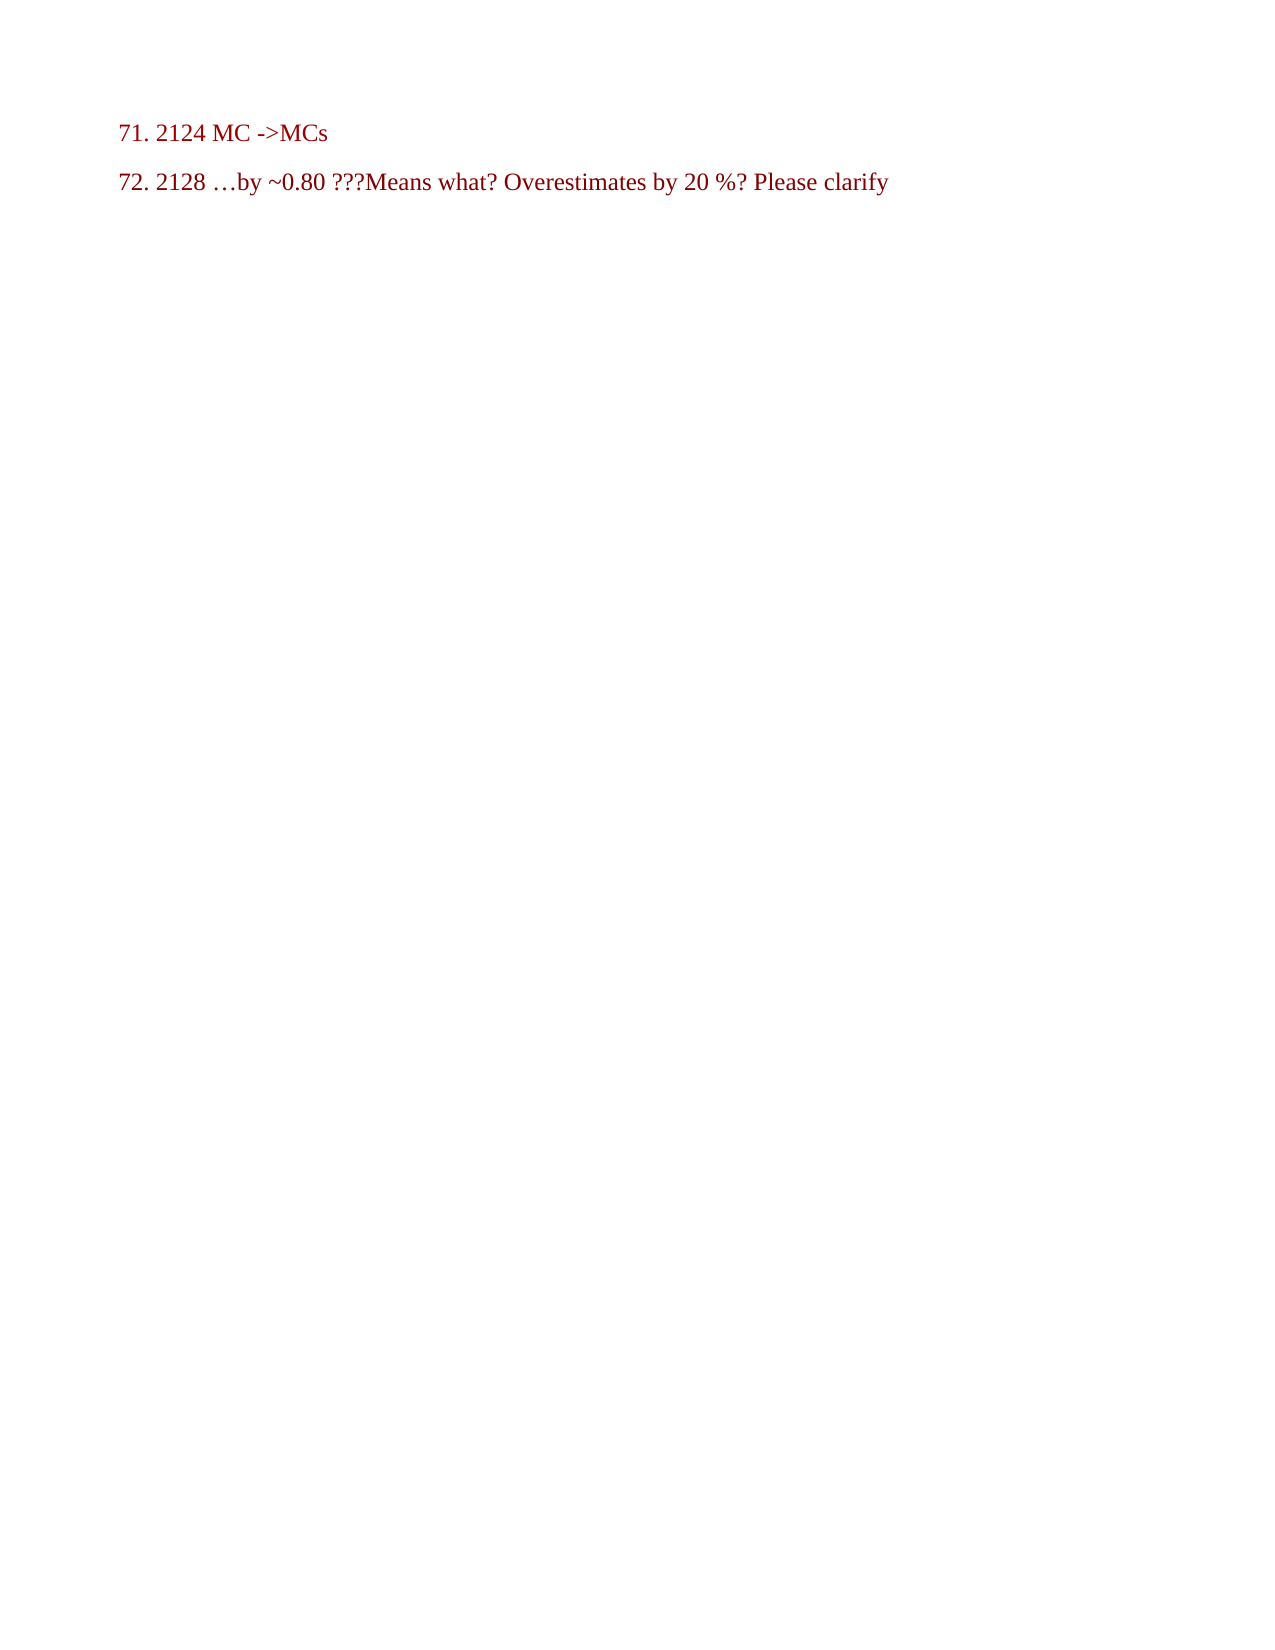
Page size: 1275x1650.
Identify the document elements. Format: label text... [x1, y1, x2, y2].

text 71. 2124 MC ->MCs [118, 118, 1157, 147]
text 72. 2128 …by ~0.80 ???Means what? Overestimates by 20 %? Please clarify [118, 167, 1157, 196]
